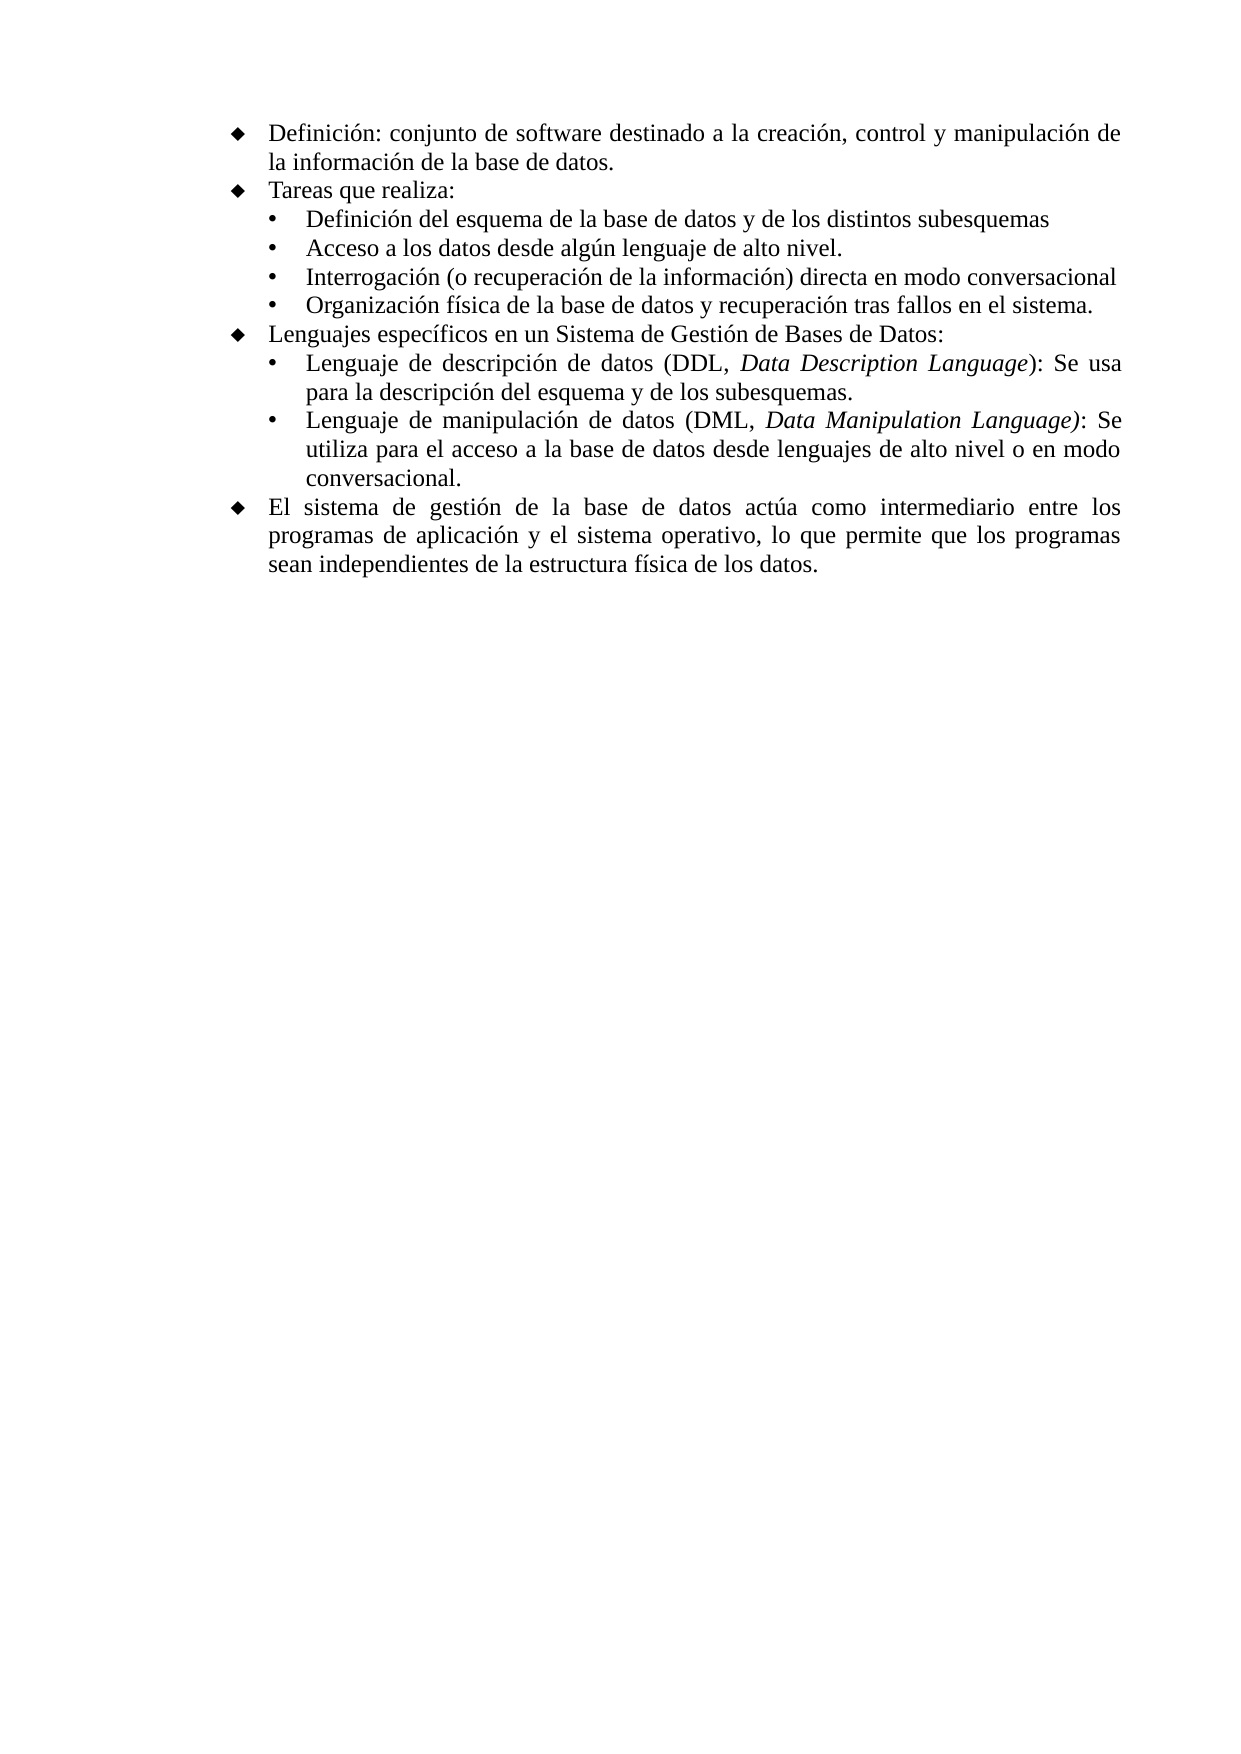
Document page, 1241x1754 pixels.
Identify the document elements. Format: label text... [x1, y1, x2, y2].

list Lenguaje de descripción de datos (DDL, Data Description Language): Se usa para la descripción del esquema y de los subesquemas. [268, 348, 1122, 406]
list Acceso a los datos desde algún lenguaje de alto nivel. [268, 233, 1122, 262]
list Definición del esquema de la base de datos y de los distintos subesquemas [268, 204, 1122, 233]
list Tareas que realiza: [231, 176, 1122, 204]
list Organización física de la base de datos y recuperación tras fallos en el sistema. [268, 291, 1122, 319]
list Definición: conjunto de software destinado a la creación, control y manipulación de la información de la base de datos. [231, 118, 1122, 176]
list Lenguajes específicos en un Sistema de Gestión de Bases de Datos: [231, 319, 1122, 348]
list Lenguaje de manipulación de datos (DML, Data Manipulation Language): Se utiliza para el acceso a la base de datos desde lenguajes de alto nivel o en modo conversacional. [268, 406, 1122, 492]
list El sistema de gestión de la base de datos actúa como intermediario entre los programas de aplicación y el sistema operativo, lo que permite que los programas sean independientes de la estructura física de los datos. [231, 492, 1122, 578]
list Interrogación (o recuperación de la información) directa en modo conversacional [268, 262, 1122, 291]
